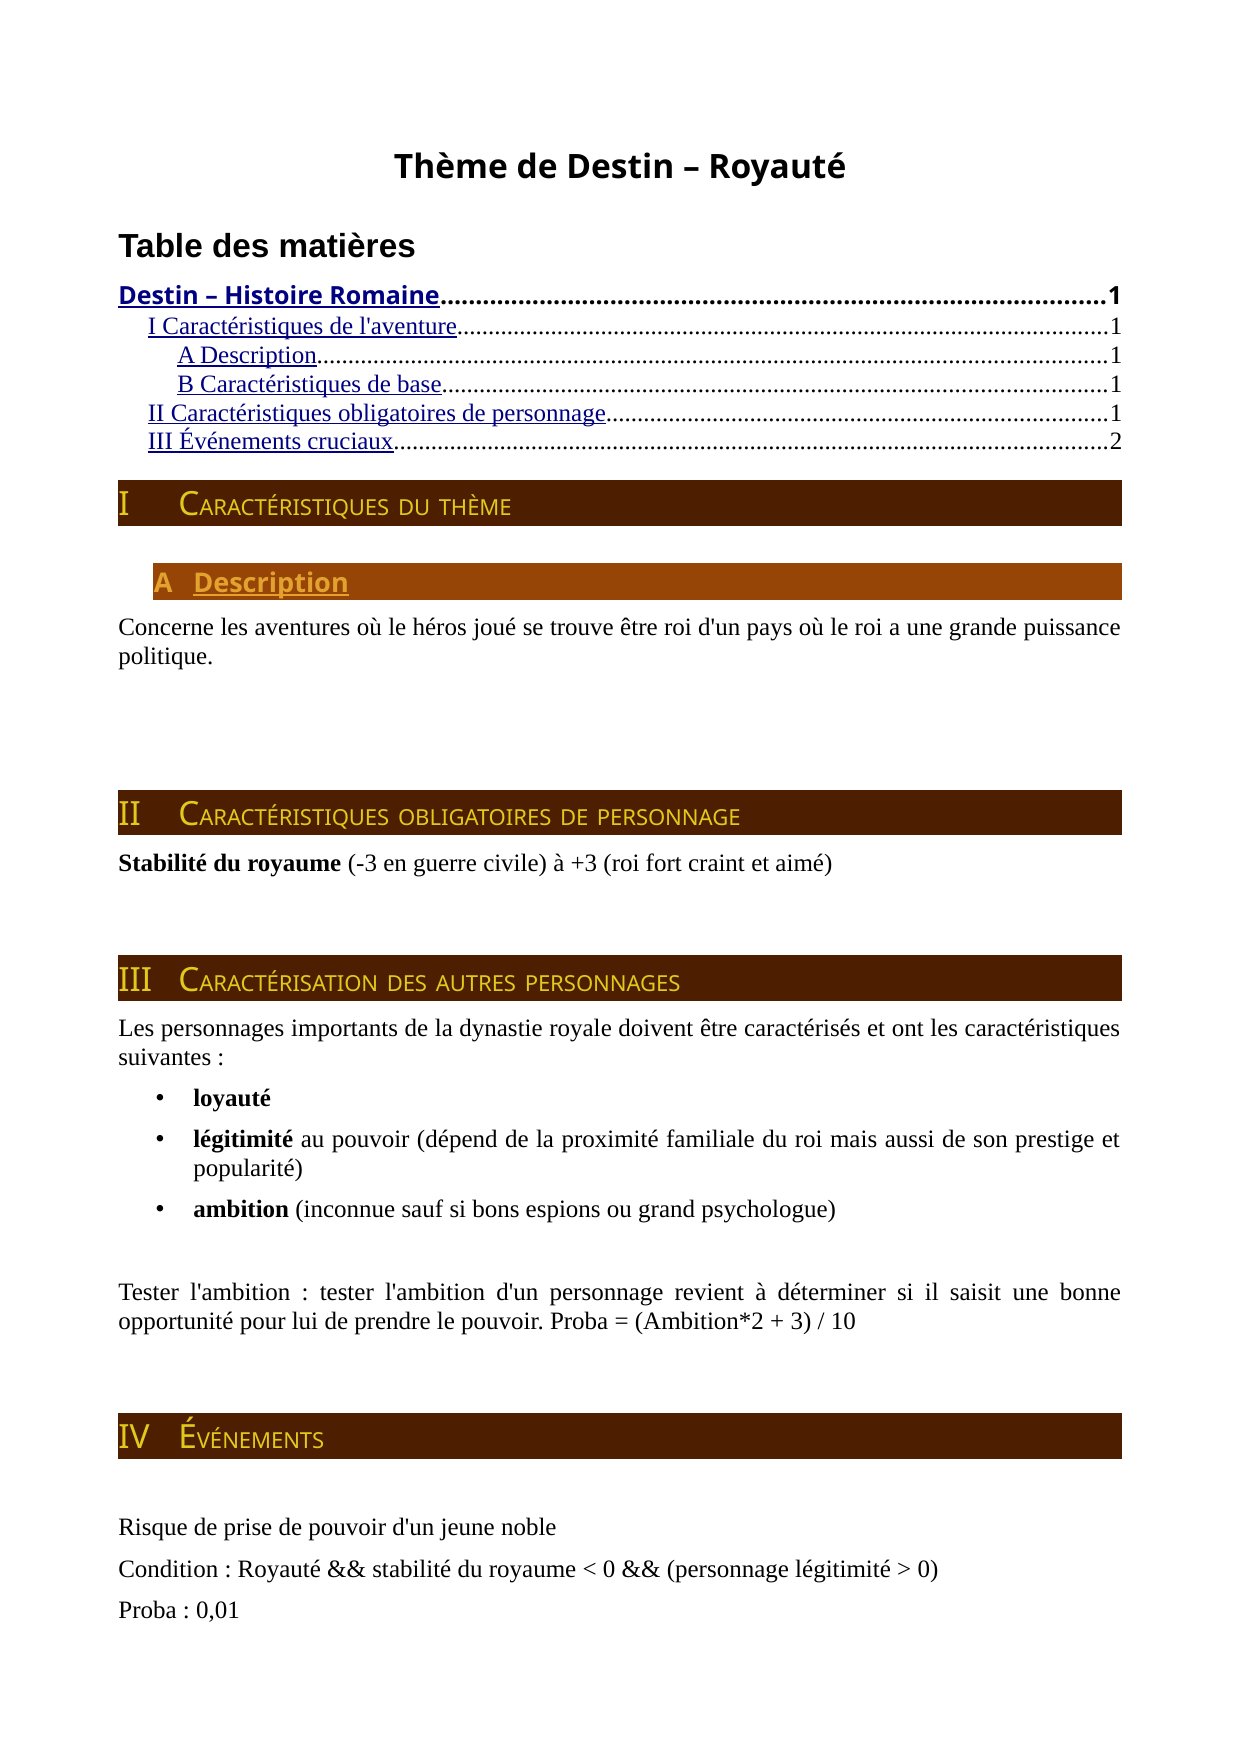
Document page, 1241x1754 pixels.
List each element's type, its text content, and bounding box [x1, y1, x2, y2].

subtitle Table des matières [118, 226, 1122, 265]
text Concerne les aventures où le héros joué se trouve être roi d'un pays où le roi a une grande puissance politique. [118, 612, 1122, 670]
list ambition (inconnue sauf si bons espions ou grand psychologue) [156, 1194, 1122, 1223]
text Proba : 0,01 [118, 1595, 1122, 1624]
text A Description 1 [177, 340, 1122, 369]
list loyauté [156, 1083, 1122, 1112]
text II Caractéristiques obligatoires de personnage 1 [148, 398, 1122, 426]
subtitle Caractéristiques obligatoires de personnage [118, 790, 1122, 835]
text Risque de prise de pouvoir d'un jeune noble [118, 1512, 1122, 1541]
subtitle Thème de Destin – Royauté [118, 143, 1122, 189]
text Destin – Histoire Romaine 1 [118, 277, 1122, 311]
text I Caractéristiques de l'aventure 1 [148, 311, 1122, 340]
text Tester l'ambition : tester l'ambition d'un personnage revient à déterminer si il saisit une bonne opportunité pour lui de prendre le pouvoir. Proba = (Ambition*2 + 3) / 10 [118, 1277, 1122, 1334]
subtitle Événements [118, 1413, 1122, 1459]
subtitle Caractérisation des autres personnages [118, 955, 1122, 1001]
subtitle Description [153, 563, 1122, 600]
text III Événements cruciaux 2 [148, 426, 1122, 455]
text Les personnages importants de la dynastie royale doivent être caractérisés et ont les caractéristiques suivantes : [118, 1013, 1122, 1071]
text B Caractéristiques de base 1 [177, 369, 1122, 398]
text Stabilité du royaume (-3 en guerre civile) à +3 (roi fort craint et aimé) [118, 848, 1122, 877]
list légitimité au pouvoir (dépend de la proximité familiale du roi mais aussi de son prestige et popularité) [156, 1124, 1122, 1182]
subtitle Caractéristiques du thème [118, 480, 1122, 526]
text Condition : Royauté && stabilité du royaume < 0 && (personnage légitimité > 0) [118, 1554, 1122, 1582]
